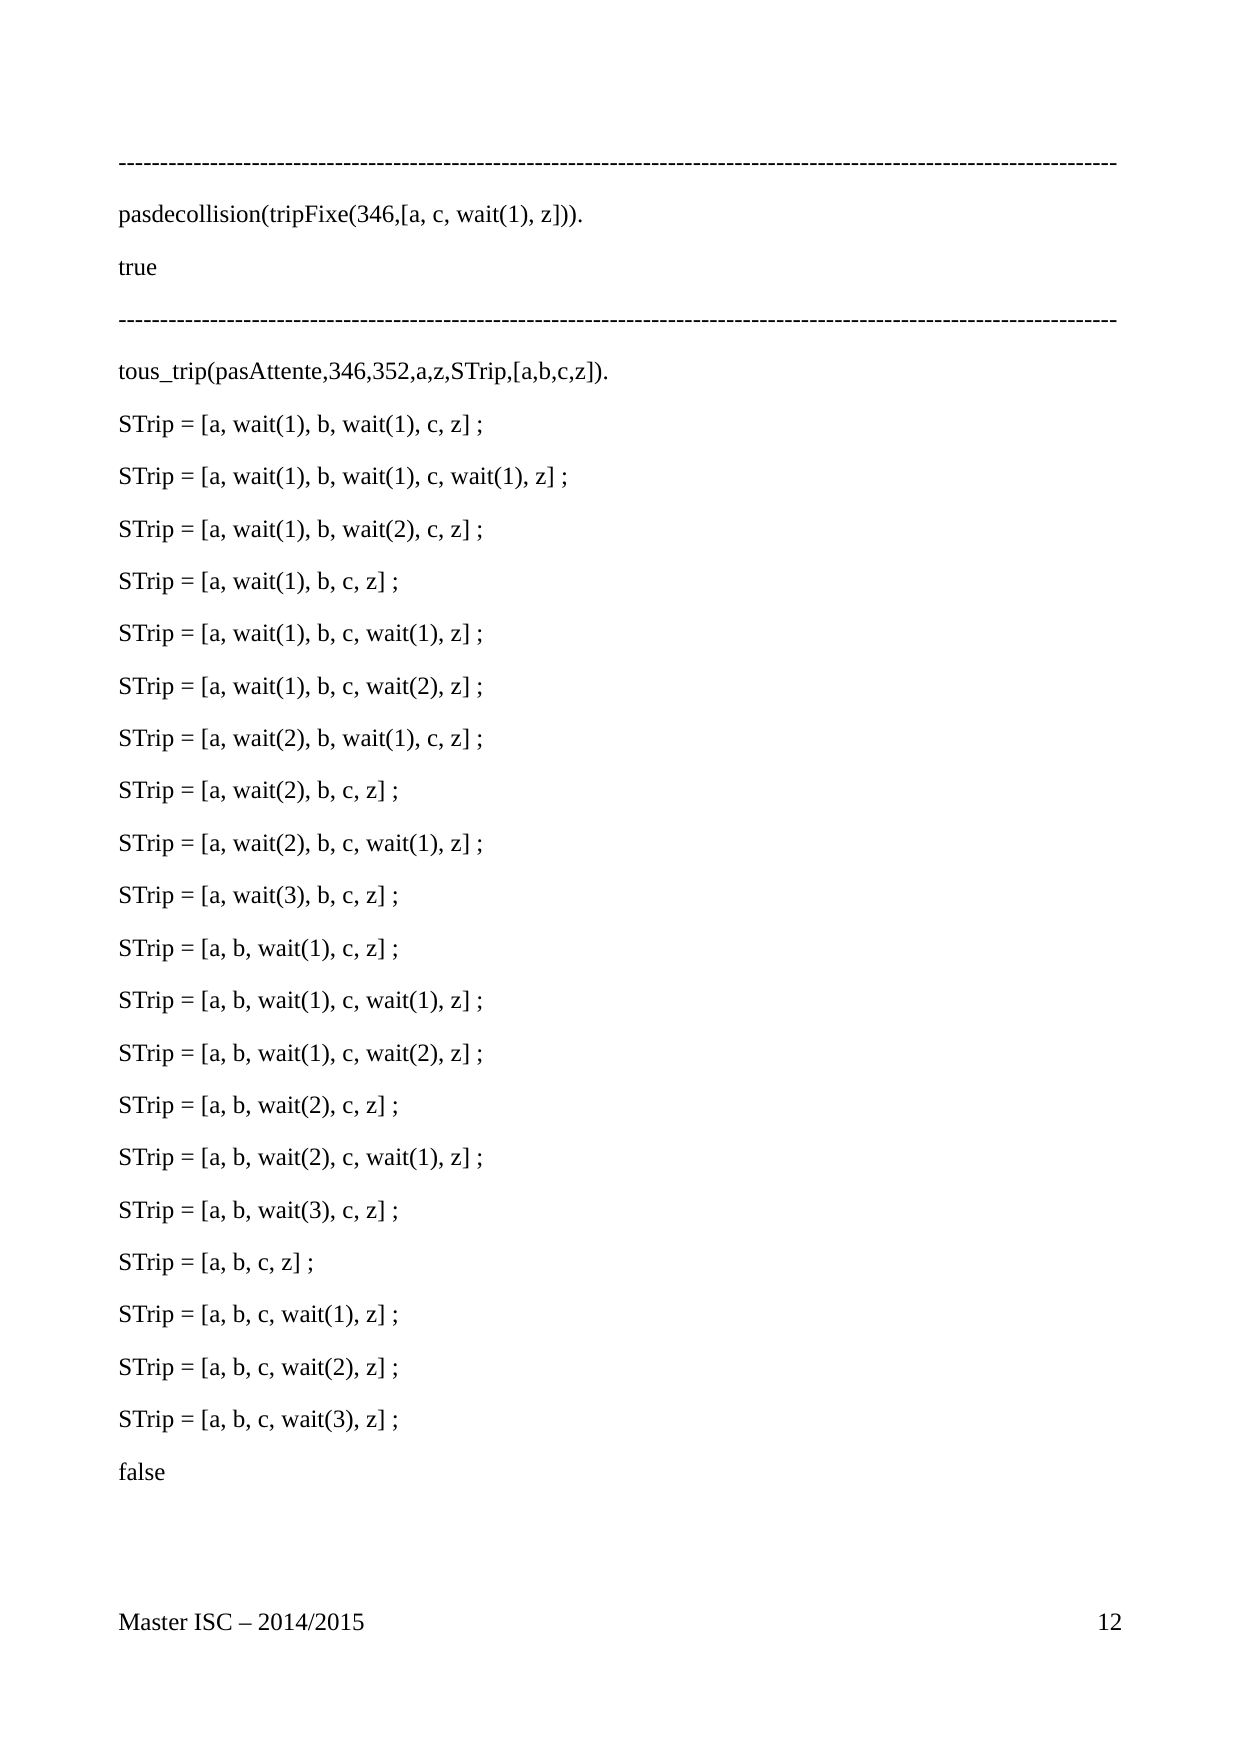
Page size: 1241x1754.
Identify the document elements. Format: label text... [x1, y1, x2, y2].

text STrip = [a, wait(1), b, wait(1), c, wait(1), z] ; [118, 461, 1122, 490]
text STrip = [a, b, wait(2), c, wait(1), z] ; [118, 1142, 1122, 1171]
text STrip = [a, b, c, wait(2), z] ; [118, 1352, 1122, 1381]
text pasdecollision(tripFixe(346,[a, c, wait(1), z])). [118, 199, 1122, 228]
text STrip = [a, b, c, wait(3), z] ; [118, 1404, 1122, 1433]
text ------------------------------------------------------------------------------------------------------------------------ [118, 118, 1122, 176]
text STrip = [a, wait(2), b, c, wait(1), z] ; [118, 828, 1122, 857]
text STrip = [a, b, wait(1), c, z] ; [118, 933, 1122, 962]
text ------------------------------------------------------------------------------------------------------------------------ [118, 304, 1122, 333]
text STrip = [a, b, wait(1), c, wait(2), z] ; [118, 1038, 1122, 1066]
text STrip = [a, wait(1), b, wait(2), c, z] ; [118, 514, 1122, 542]
text tous_trip(pasAttente,346,352,a,z,STrip,[a,b,c,z]). [118, 356, 1122, 385]
text STrip = [a, wait(1), b, c, wait(1), z] ; [118, 618, 1122, 647]
text STrip = [a, b, wait(1), c, wait(1), z] ; [118, 985, 1122, 1014]
text STrip = [a, b, wait(3), c, z] ; [118, 1195, 1122, 1223]
text STrip = [a, b, c, z] ; [118, 1247, 1122, 1276]
text STrip = [a, wait(1), b, c, wait(2), z] ; [118, 671, 1122, 699]
text true [118, 252, 1122, 280]
text STrip = [a, b, c, wait(1), z] ; [118, 1299, 1122, 1328]
text STrip = [a, wait(1), b, c, z] ; [118, 566, 1122, 595]
text STrip = [a, wait(1), b, wait(1), c, z] ; [118, 409, 1122, 438]
text STrip = [a, wait(3), b, c, z] ; [118, 880, 1122, 909]
text false [118, 1457, 1122, 1486]
text STrip = [a, b, wait(2), c, z] ; [118, 1090, 1122, 1119]
text STrip = [a, wait(2), b, c, z] ; [118, 776, 1122, 804]
text STrip = [a, wait(2), b, wait(1), c, z] ; [118, 723, 1122, 752]
